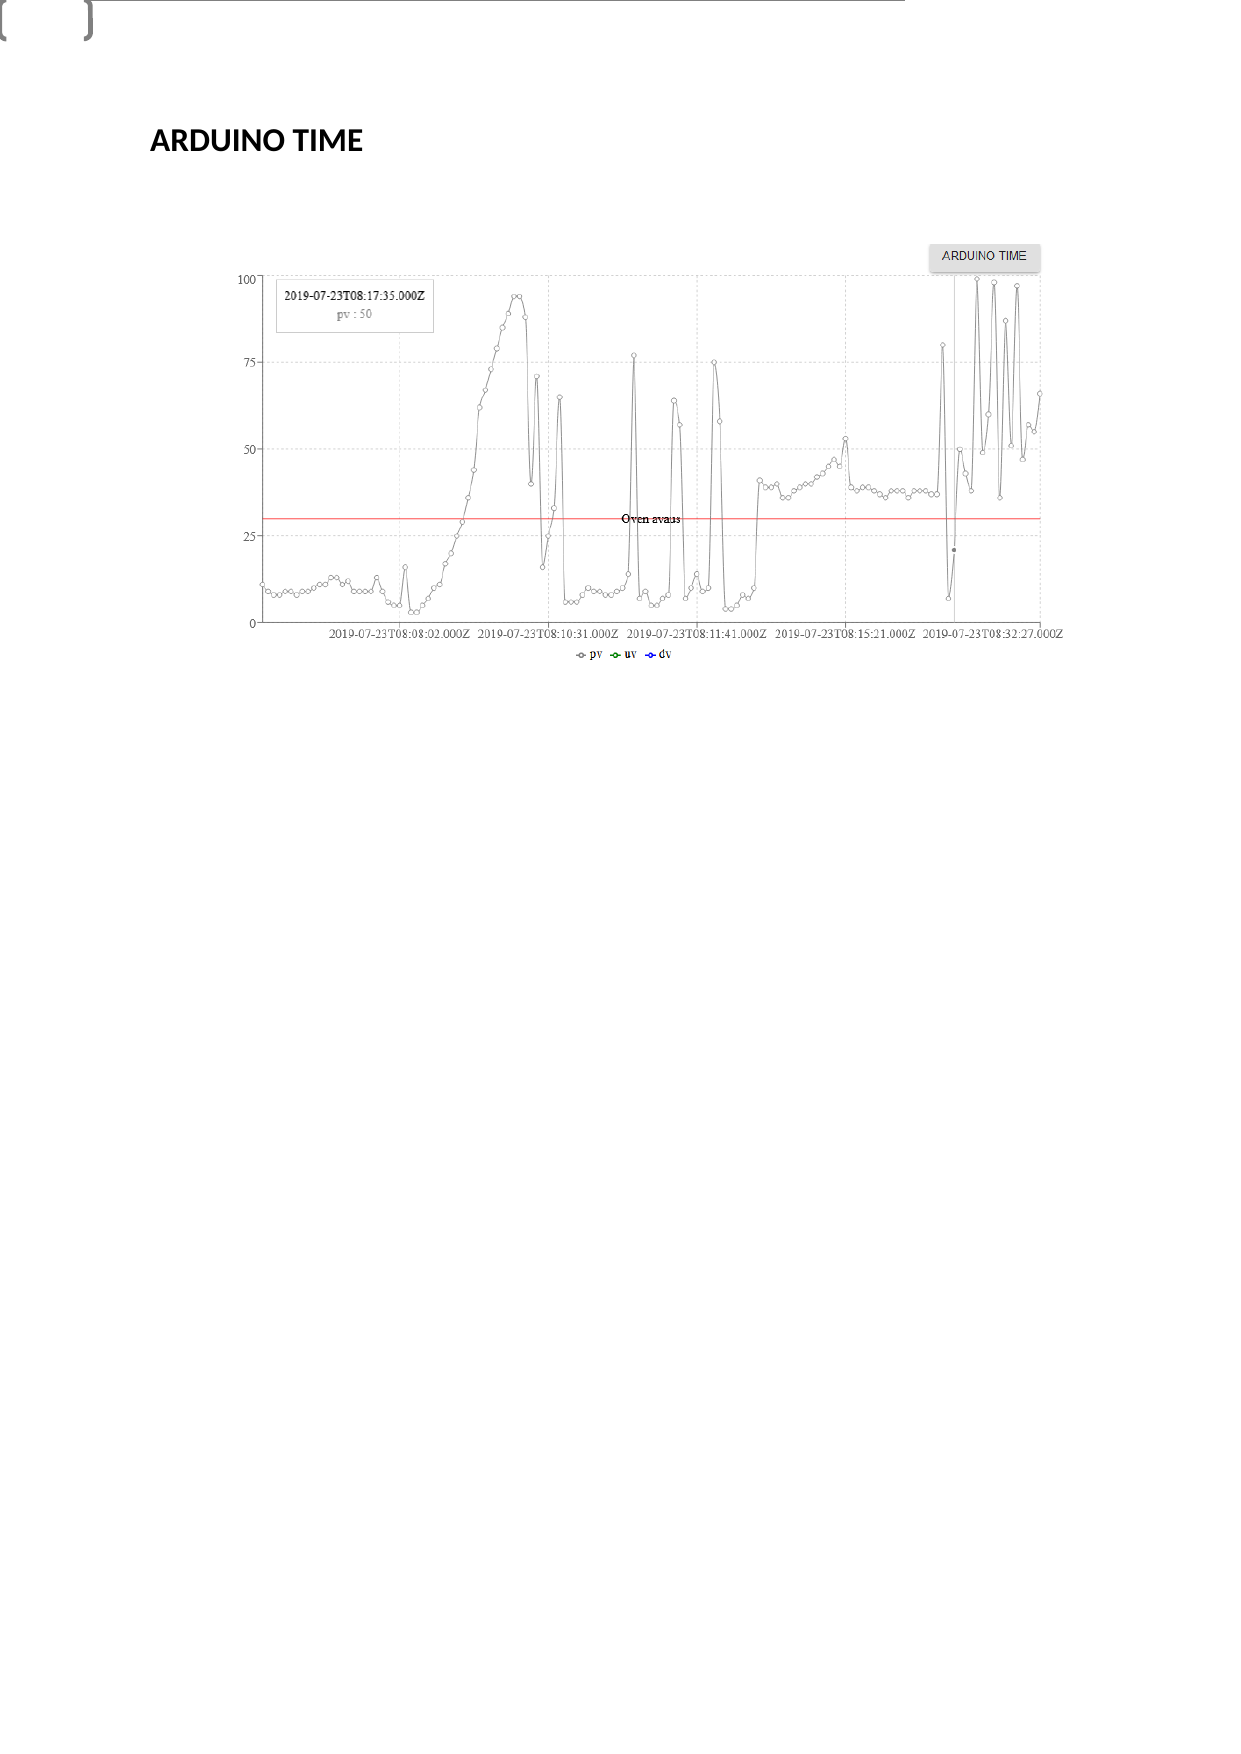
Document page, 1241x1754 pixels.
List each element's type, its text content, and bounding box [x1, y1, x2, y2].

text ARDUINO TIME [150, 119, 1090, 160]
